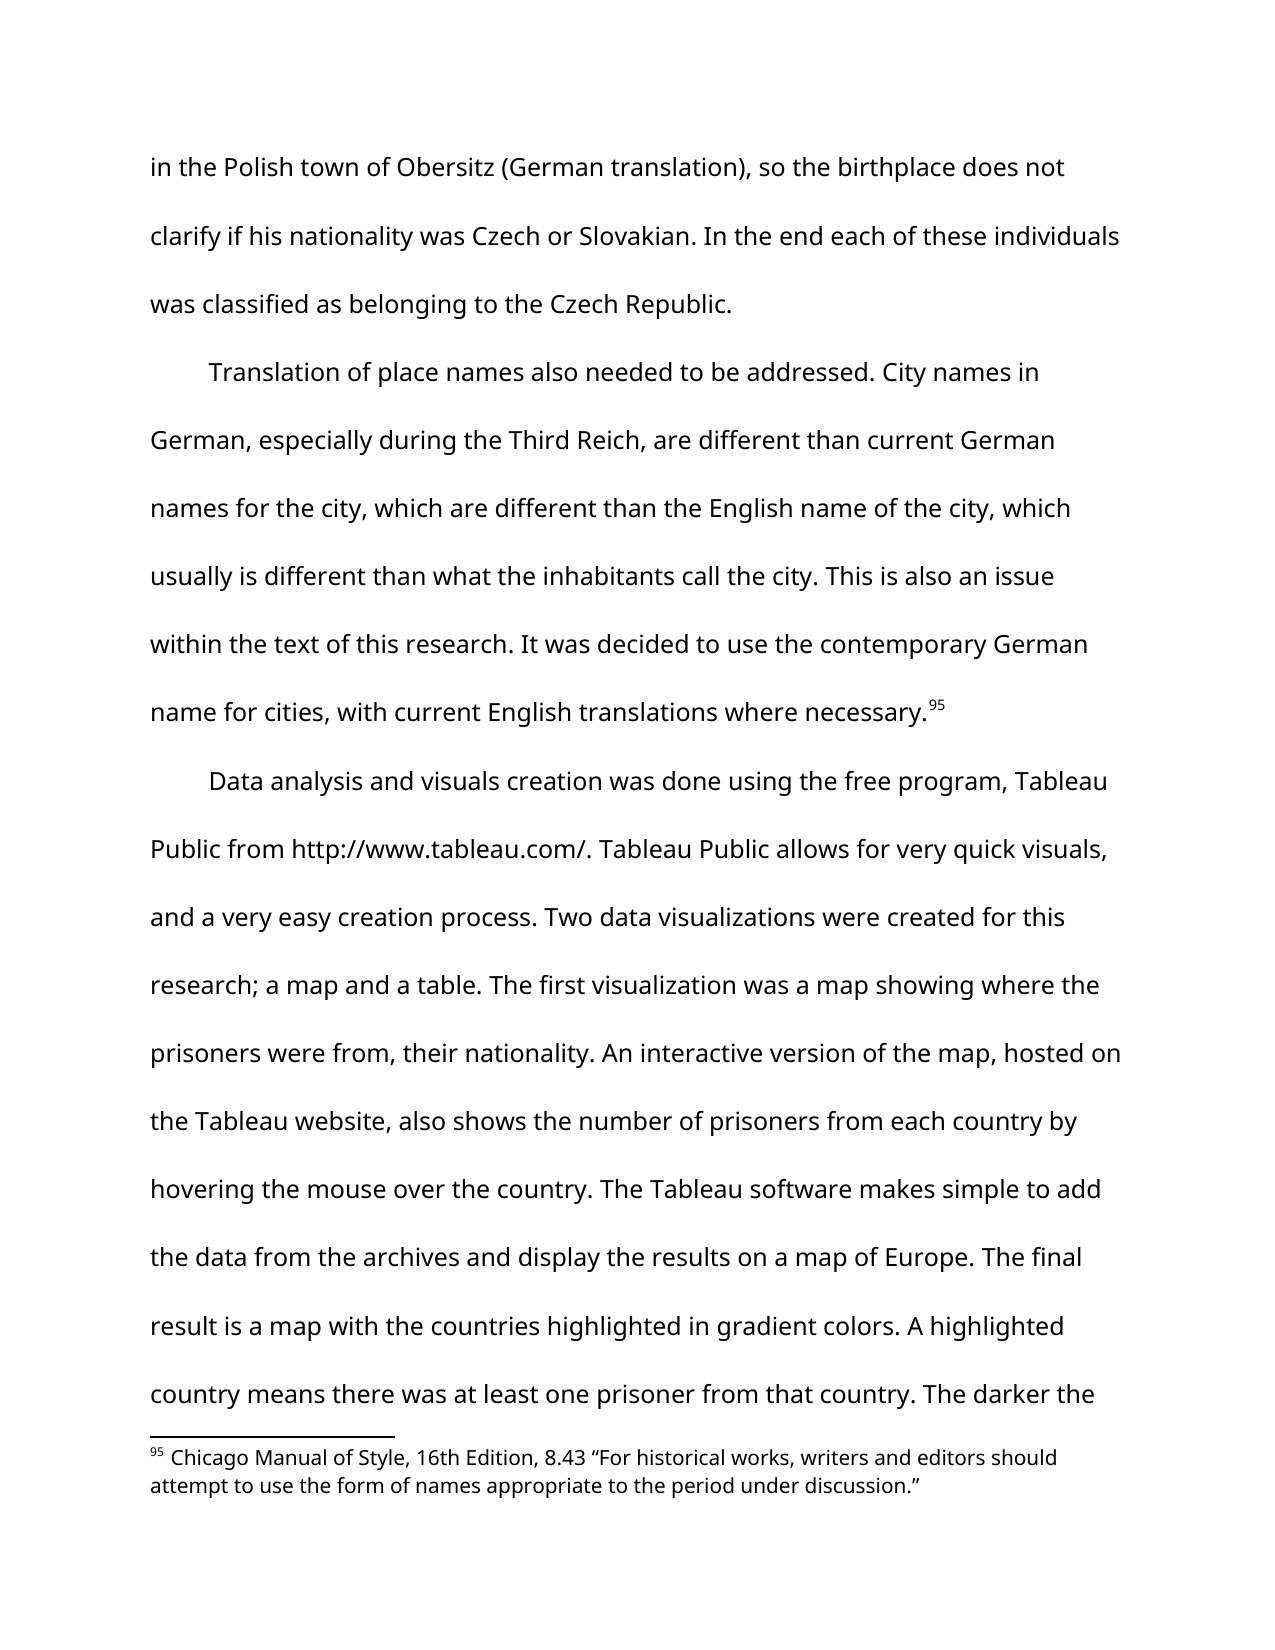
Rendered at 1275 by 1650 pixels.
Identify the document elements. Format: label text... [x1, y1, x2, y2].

text Chicago Manual of Style, 16th Edition, 8.43 “For historical works, writers and editors should attempt to use the form of names appropriate to the period under discussion.” [150, 1443, 1125, 1500]
text Translation of place names also needed to be addressed. City names in German, especially during the Third Reich, are different than current German names for the city, which are different than the English name of the city, which usually is different than what the inhabitants call the city. This is also an issue within the text of this research. It was decided to use the contemporary German name for cities, with current English translations where necessary. [150, 354, 1125, 729]
text in the Polish town of Obersitz (German translation), so the birthplace does not clarify if his nationality was Czech or Slovakian. In the end each of these individuals was classified as belonging to the Czech Republic. [150, 150, 1125, 320]
text Data analysis and visuals creation was done using the free program, Tableau Public from http://www.tableau.com/. Tableau Public allows for very quick visuals, and a very easy creation process. Two data visualizations were created for this research; a map and a table. The first visualization was a map showing where the prisoners were from, their nationality. An interactive version of the map, hosted on the Tableau website, also shows the number of prisoners from each country by hovering the mouse over the country. The Tableau software makes simple to add the data from the archives and display the results on a map of Europe. The final result is a map with the countries highlighted in gradient colors. A highlighted country means there was at least one prisoner from that country. The darker the [150, 763, 1125, 1410]
